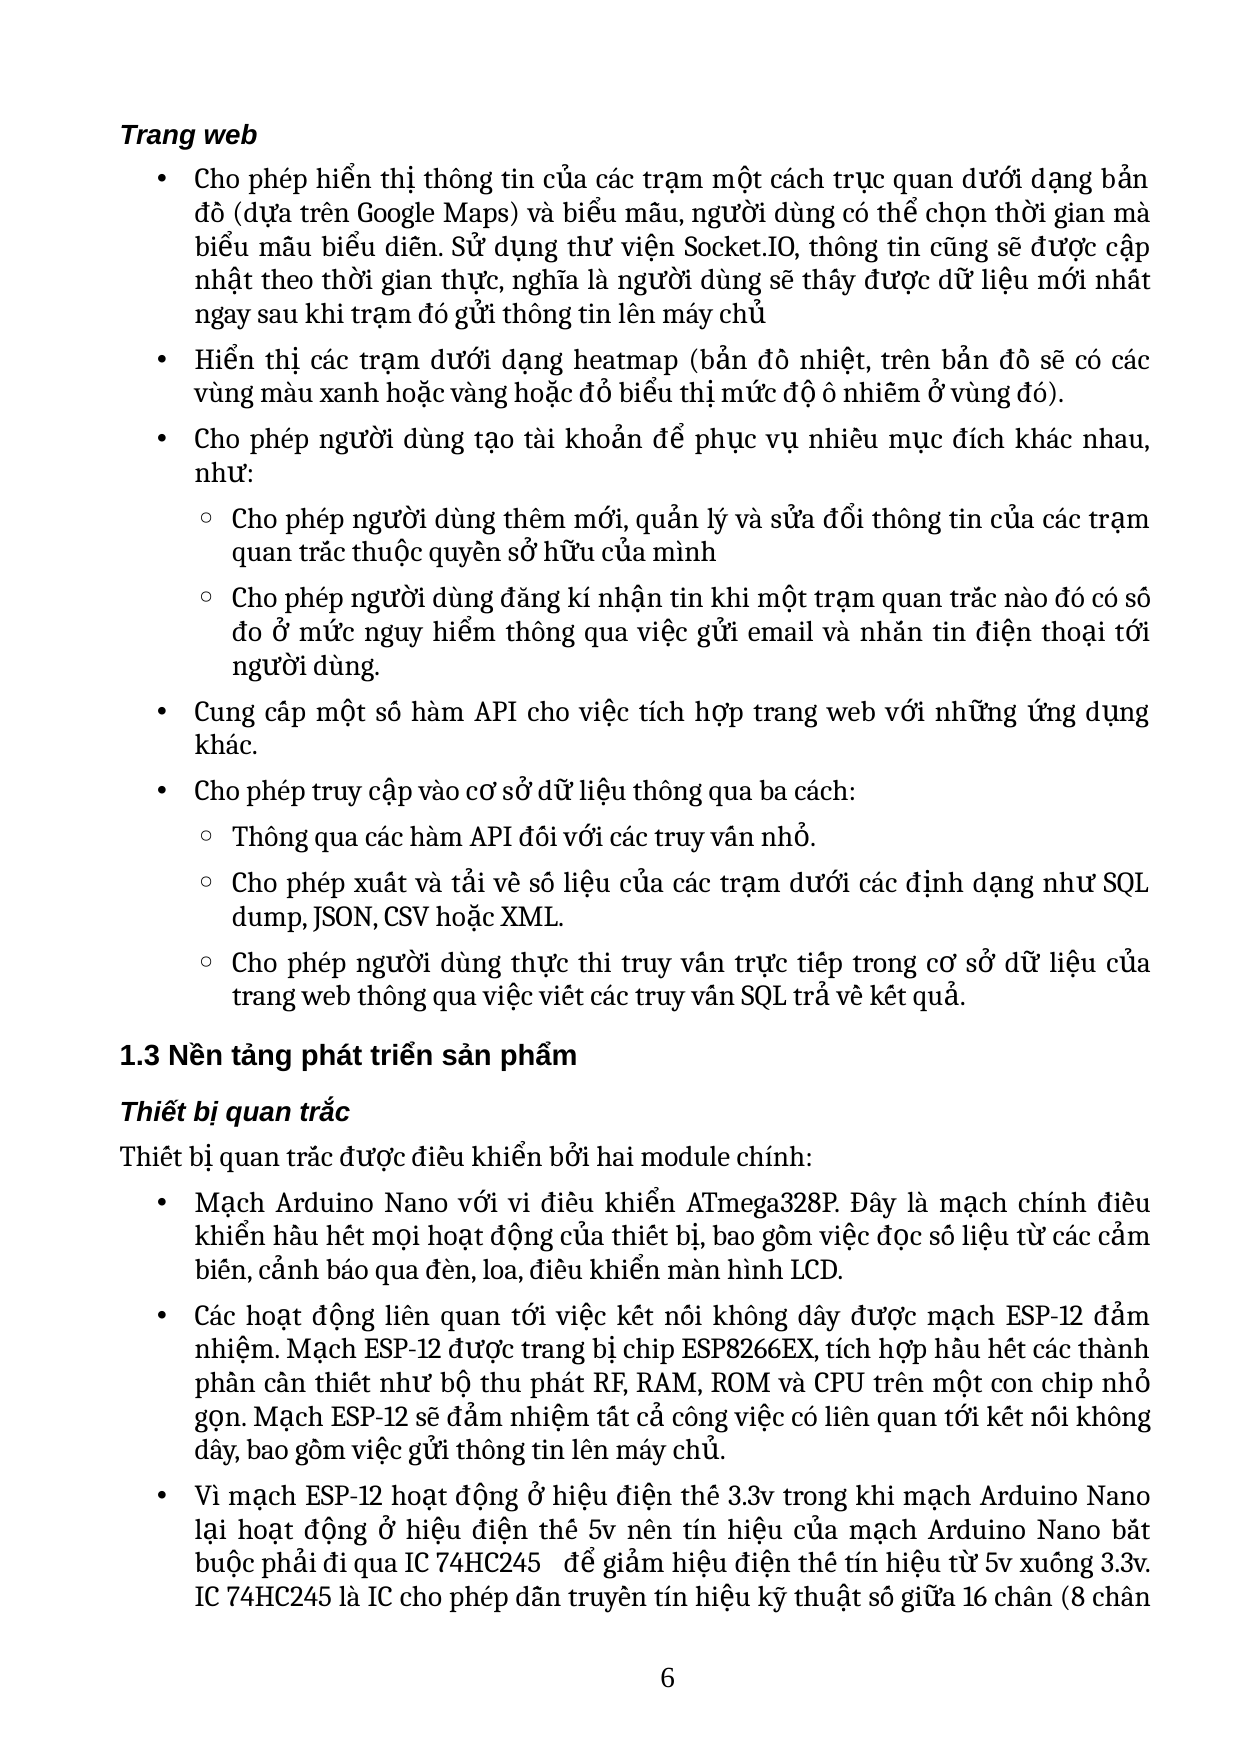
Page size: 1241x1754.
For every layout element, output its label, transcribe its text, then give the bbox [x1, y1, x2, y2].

list Mạch Arduino Nano với vi điều khiển ATmega328P. Đây là mạch chính điều khiển hầu hết mọi hoạt động của thiết bị, bao gồm việc đọc số liệu từ các cảm biến, cảnh báo qua đèn, loa, điều khiển màn hình LCD. [157, 1186, 1151, 1287]
text Thiết bị quan trắc được điều khiển bởi hai module chính: [119, 1140, 1151, 1173]
list Cho phép người dùng thực thi truy vấn trực tiếp trong cơ sở dữ liệu của trang web thông qua việc viết các truy vấn SQL trả về kết quả. [194, 946, 1151, 1013]
subtitle Trang web [119, 118, 1151, 150]
list Cho phép người dùng thêm mới, quản lý và sửa đổi thông tin của các trạm quan trắc thuộc quyền sở hữu của mình [194, 502, 1151, 569]
list Cho phép người dùng tạo tài khoản để phục vụ nhiều mục đích khác nhau, như: [157, 422, 1151, 489]
list Hiển thị các trạm dưới dạng heatmap (bản đồ nhiệt, trên bản đồ sẽ có các vùng màu xanh hoặc vàng hoặc đỏ biểu thị mức độ ô nhiễm ở vùng đó). [157, 343, 1151, 410]
subtitle Thiết bị quan trắc [119, 1096, 1151, 1127]
list Vì mạch ESP-12 hoạt động ở hiệu điện thế 3.3v trong khi mạch Arduino Nano lại hoạt động ở hiệu điện thế 5v nên tín hiệu của mạch Arduino Nano bắt buộc phải đi qua IC 74HC245 để giảm hiệu điện thế tín hiệu từ 5v xuống 3.3v. IC 74HC245 là IC cho phép dẫn truyền tín hiệu kỹ thuật số giữa 16 chân (8 chân [157, 1479, 1151, 1613]
list Cho phép hiển thị thông tin của các trạm một cách trục quan dưới dạng bản đồ (dựa trên Google Maps) và biểu mẫu, người dùng có thể chọn thời gian mà biểu mẫu biểu diễn. Sử dụng thư viện Socket.IO, thông tin cũng sẽ được cập nhật theo thời gian thực, nghĩa là người dùng sẽ thấy được dữ liệu mới nhất ngay sau khi trạm đó gửi thông tin lên máy chủ [157, 163, 1151, 330]
list Cho phép xuất và tải về số liệu của các trạm dưới các định dạng như SQL dump, JSON, CSV hoặc XML. [194, 866, 1151, 933]
list Các hoạt động liên quan tới việc kết nối không dây được mạch ESP-12 đảm nhiệm. Mạch ESP-12 được trang bị chip ESP8266EX, tích hợp hầu hết các thành phần cần thiết như bộ thu phát RF, RAM, ROM và CPU trên một con chip nhỏ gọn. Mạch ESP-12 sẽ đảm nhiệm tất cả công việc có liên quan tới kết nối không dây, bao gồm việc gửi thông tin lên máy chủ. [157, 1299, 1151, 1467]
list Cho phép người dùng đăng kí nhận tin khi một trạm quan trắc nào đó có số đo ở mức nguy hiểm thông qua việc gửi email và nhắn tin điện thoại tới người dùng. [194, 582, 1151, 682]
list Thông qua các hàm API đối với các truy vấn nhỏ. [194, 820, 1151, 854]
subtitle 1.3 Nền tảng phát triển sản phẩm [119, 1037, 1151, 1071]
list Cho phép truy cập vào cơ sở dữ liệu thông qua ba cách: [157, 774, 1151, 808]
list Cung cấp một số hàm API cho việc tích hợp trang web với những ứng dụng khác. [157, 695, 1151, 762]
